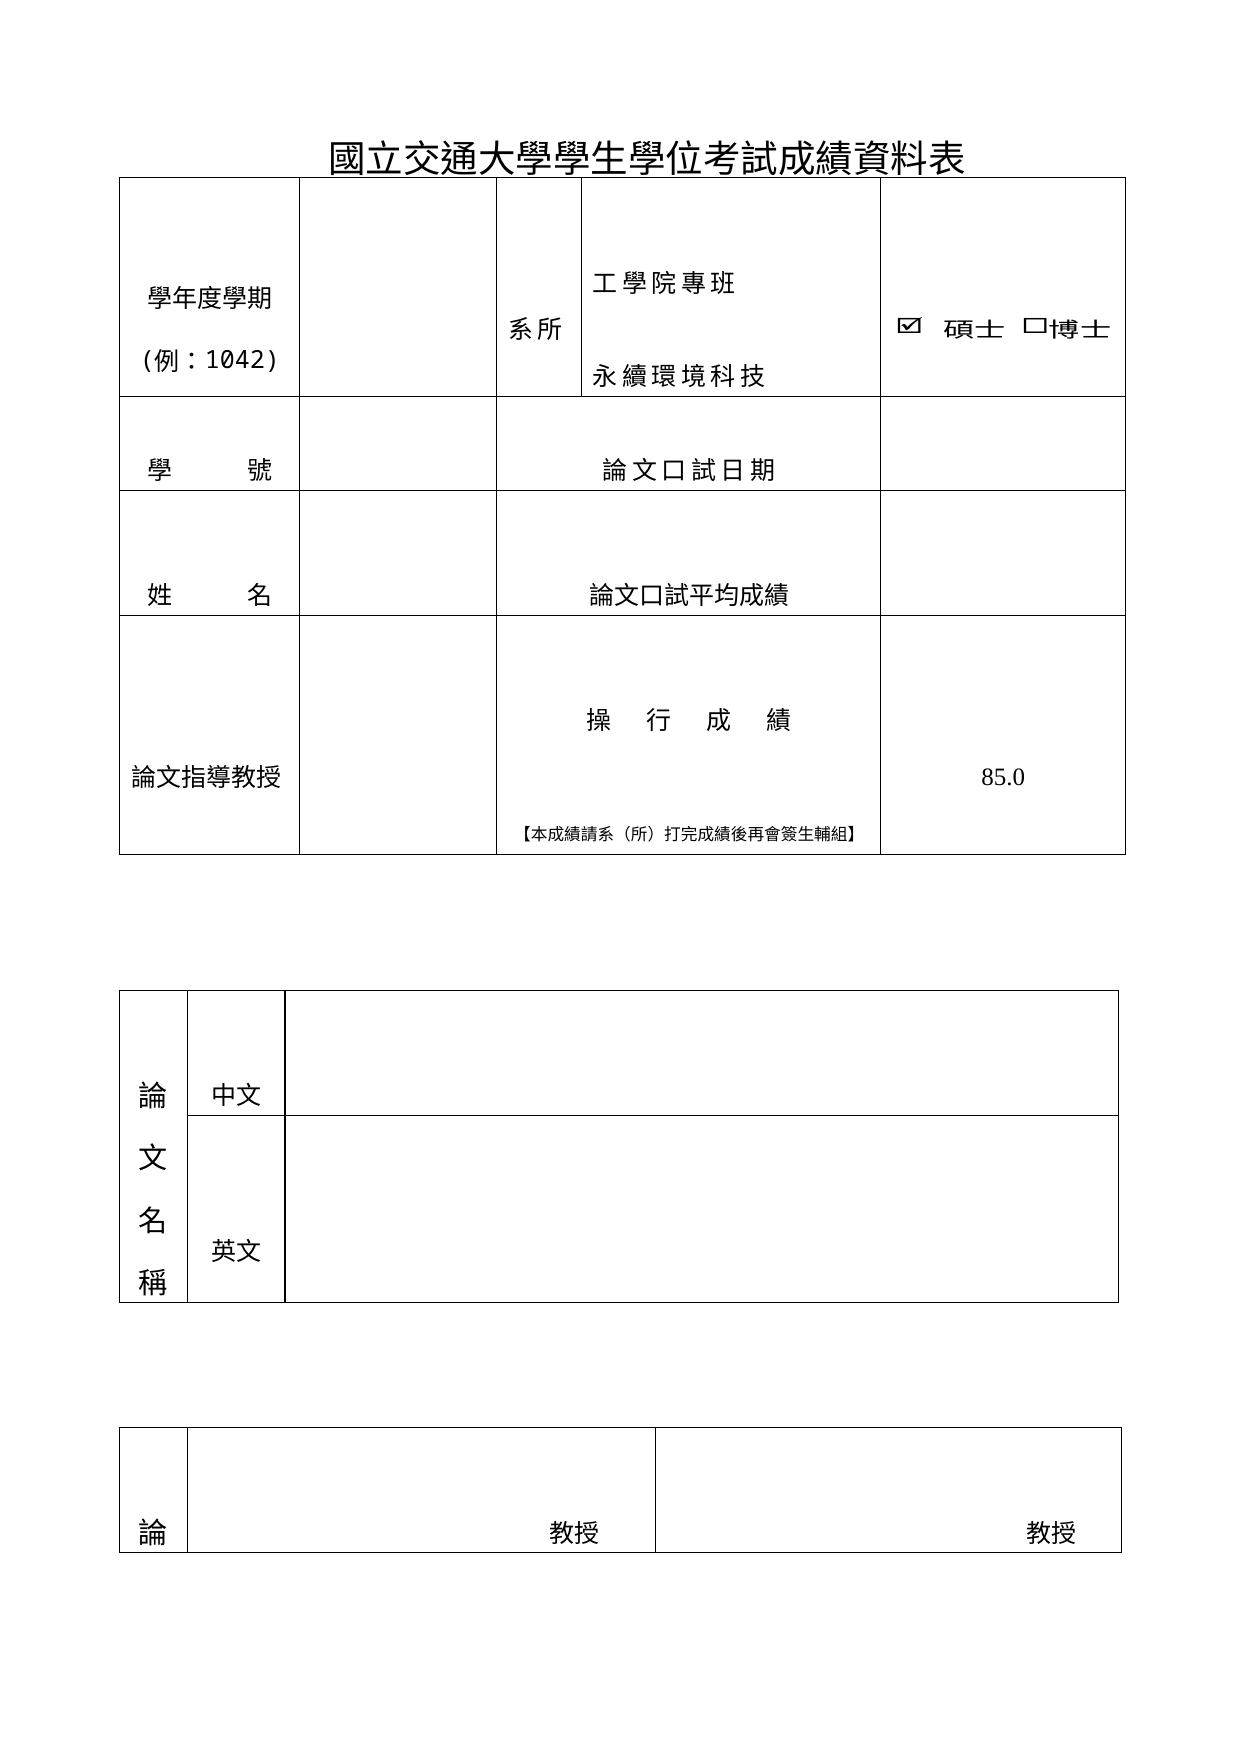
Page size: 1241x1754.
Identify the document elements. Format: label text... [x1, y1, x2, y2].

table_header 教授 [188, 1428, 655, 1552]
text 國立交通大學學生學位考試成績資料表 [131, 114, 1162, 177]
table_header 系所 [497, 178, 581, 396]
table_cell [881, 397, 1125, 489]
table_cell [300, 491, 496, 614]
table_header [300, 178, 496, 396]
table_header 中文 [188, 991, 284, 1114]
table_header 論文名稱 [120, 991, 187, 1302]
table_cell 論文指導教授 [120, 616, 299, 854]
table_cell [300, 397, 496, 489]
table_cell 論文口試平均成績 [497, 491, 880, 614]
table_cell 英文 [188, 1116, 284, 1302]
table_header 論 [120, 1428, 187, 1552]
table_header 工學院專班 永續環境科技 [582, 178, 880, 396]
table_cell [881, 491, 1125, 614]
table_cell 學 號 [120, 397, 299, 489]
table_cell 論文口試日期 [497, 397, 880, 489]
table_header 教授 [656, 1428, 1121, 1552]
table_header  碩士 博士 [881, 178, 1125, 396]
table_header [286, 991, 1118, 1114]
table_cell 姓 名 [120, 491, 299, 614]
table_cell 85.0 [881, 616, 1125, 854]
table_cell 操 行 成 績 【本成績請系（所）打完成績後再會簽生輔組】 [497, 616, 880, 854]
table_cell [286, 1116, 1118, 1302]
table_cell [300, 616, 496, 854]
table_header 學年度學期(例：1042) [120, 178, 299, 396]
